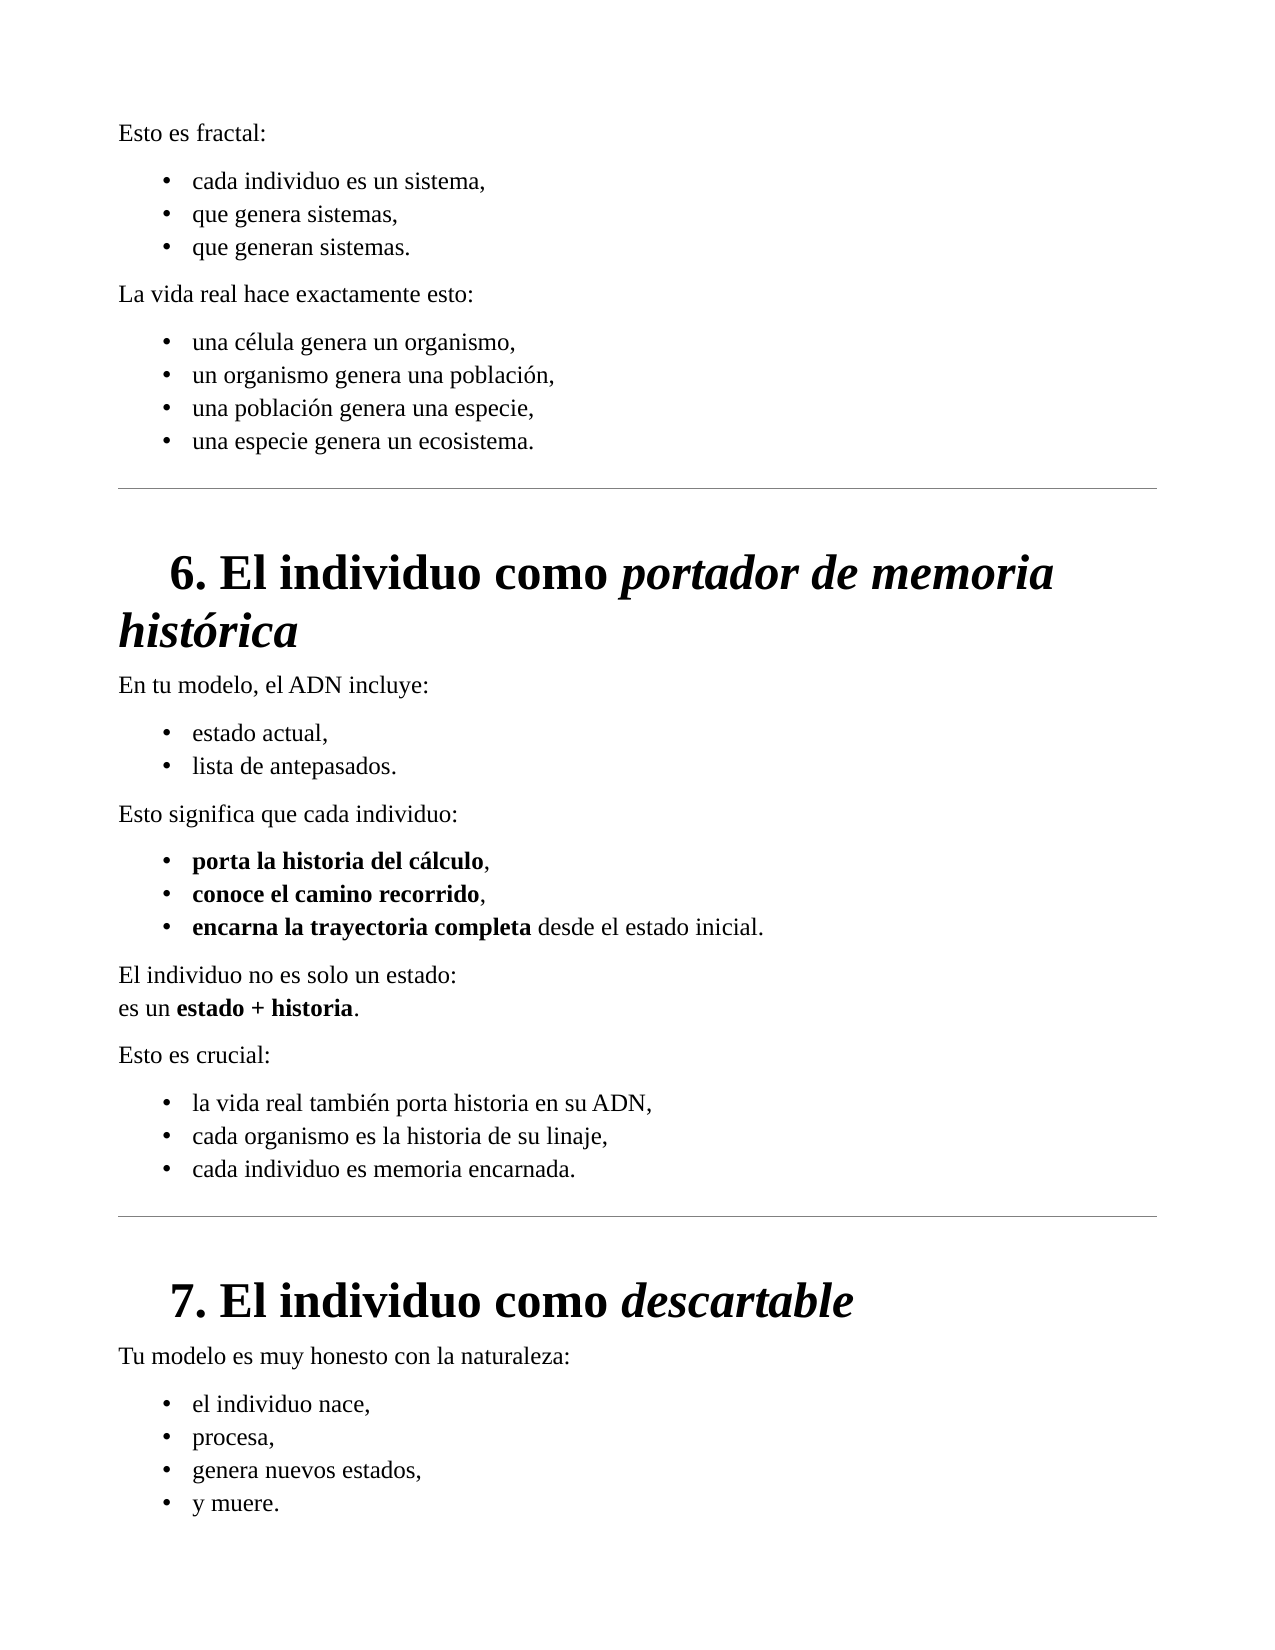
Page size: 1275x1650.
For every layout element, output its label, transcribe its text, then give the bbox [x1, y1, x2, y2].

list la vida real también porta historia en su ADN, [162, 1088, 1157, 1117]
list cada individuo es memoria encarnada. [162, 1154, 1157, 1183]
list y muere. [162, 1488, 1157, 1516]
list encarna la trayectoria completa desde el estado inicial. [162, 912, 1157, 941]
text Esto es fractal: [118, 118, 1157, 147]
list un organismo genera una población, [162, 360, 1157, 389]
list que genera sistemas, [162, 199, 1157, 227]
list el individuo nace, [162, 1389, 1157, 1417]
text Tu modelo es muy honesto con la naturaleza: [118, 1341, 1157, 1370]
list cada organismo es la historia de su linaje, [162, 1121, 1157, 1150]
list una población genera una especie, [162, 393, 1157, 422]
list una célula genera un organismo, [162, 327, 1157, 356]
text La vida real hace exactamente esto: [118, 279, 1157, 308]
text En tu modelo, el ADN incluye: [118, 670, 1157, 699]
list procesa, [162, 1422, 1157, 1450]
list genera nuevos estados, [162, 1455, 1157, 1483]
list conoce el camino recorrido, [162, 879, 1157, 908]
list lista de antepasados. [162, 751, 1157, 780]
text Esto es crucial: [118, 1041, 1157, 1069]
list estado actual, [162, 718, 1157, 747]
text El individuo no es solo un estado: es un estado + historia. [118, 960, 1157, 1022]
subtitle 🧭 6. El individuo como portador de memoria histórica [118, 543, 1157, 658]
list cada individuo es un sistema, [162, 166, 1157, 194]
list porta la historia del cálculo, [162, 846, 1157, 875]
text Esto significa que cada individuo: [118, 799, 1157, 827]
subtitle 🧨 7. El individuo como descartable [118, 1271, 1157, 1328]
list que generan sistemas. [162, 232, 1157, 261]
list una especie genera un ecosistema. [162, 426, 1157, 455]
